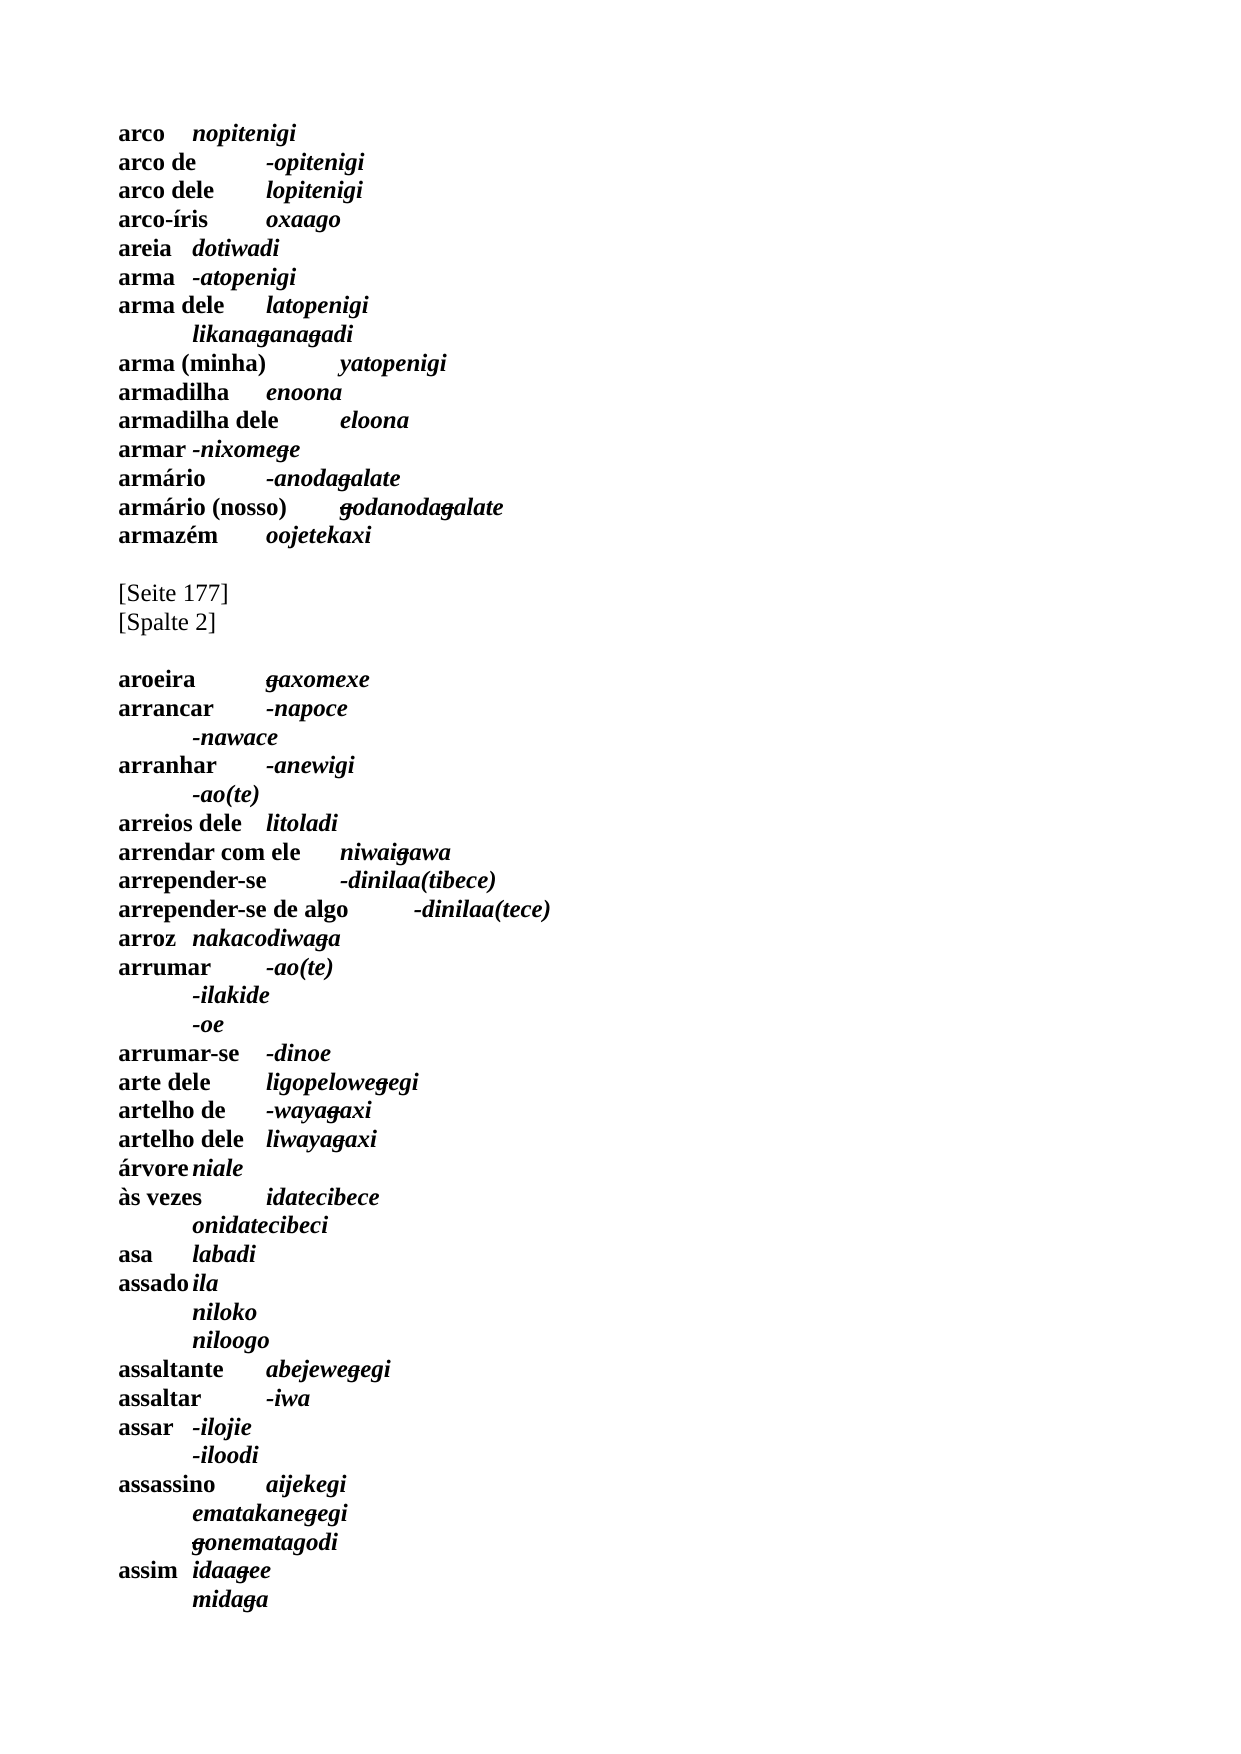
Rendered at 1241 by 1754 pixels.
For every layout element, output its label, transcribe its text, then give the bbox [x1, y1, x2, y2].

text assar -ilojie [118, 1412, 1125, 1441]
text assassino aijekegi [118, 1469, 1125, 1498]
text armadilha dele eloona [118, 406, 1125, 434]
text arranhar -anewigi [118, 751, 1125, 779]
text aroeira gaxomexe [118, 664, 1125, 693]
text assaltar -iwa [118, 1383, 1125, 1412]
text likanaganagadi [118, 319, 1125, 348]
text -ao(te) [118, 779, 1125, 808]
text niloogo [118, 1326, 1125, 1354]
text arrepender-se de algo -dinilaa(tece) [118, 894, 1125, 923]
text [Seite 177] [118, 578, 1125, 607]
text armazém oojetekaxi [118, 521, 1125, 549]
text [Spalte 2] [118, 607, 1125, 636]
text -iloodi [118, 1441, 1125, 1469]
text arco dele lopitenigi [118, 176, 1125, 204]
text arrumar-se -dinoe [118, 1038, 1125, 1067]
text arco nopitenigi [118, 118, 1125, 147]
text arma dele latopenigi [118, 291, 1125, 319]
text -ilakide [118, 981, 1125, 1009]
text assim idaagee [118, 1556, 1125, 1584]
text artelho de -wayagaxi [118, 1096, 1125, 1124]
text arrancar -napoce [118, 693, 1125, 722]
text areia dotiwadi [118, 233, 1125, 262]
text árvore niale [118, 1153, 1125, 1182]
text artelho dele liwayagaxi [118, 1124, 1125, 1153]
text arco-íris oxaago [118, 204, 1125, 233]
text arroz nakacodiwaga [118, 923, 1125, 952]
text ematakanegegi [118, 1498, 1125, 1527]
text onidatecibeci [118, 1211, 1125, 1239]
text arma (minha) yatopenigi [118, 348, 1125, 377]
text armário (nosso) godanodagalate [118, 492, 1125, 521]
text às vezes idatecibece [118, 1182, 1125, 1211]
text arreios dele litoladi [118, 808, 1125, 837]
text assaltante abejewegegi [118, 1354, 1125, 1383]
text arma -atopenigi [118, 262, 1125, 291]
text asa labadi [118, 1239, 1125, 1268]
text arte dele ligopelowegegi [118, 1067, 1125, 1096]
text arrepender-se -dinilaa(tibece) [118, 866, 1125, 894]
text -oe [118, 1009, 1125, 1038]
text -nawace [118, 722, 1125, 751]
text armadilha enoona [118, 377, 1125, 406]
text arrendar com ele niwaigawa [118, 837, 1125, 866]
text armário -anodagalate [118, 463, 1125, 492]
text assado ila [118, 1268, 1125, 1297]
text niloko [118, 1297, 1125, 1326]
text arrumar -ao(te) [118, 952, 1125, 981]
text gonematagodi [118, 1527, 1125, 1556]
text midaga [118, 1584, 1125, 1613]
text arco de -opitenigi [118, 147, 1125, 176]
text armar -nixomege [118, 434, 1125, 463]
